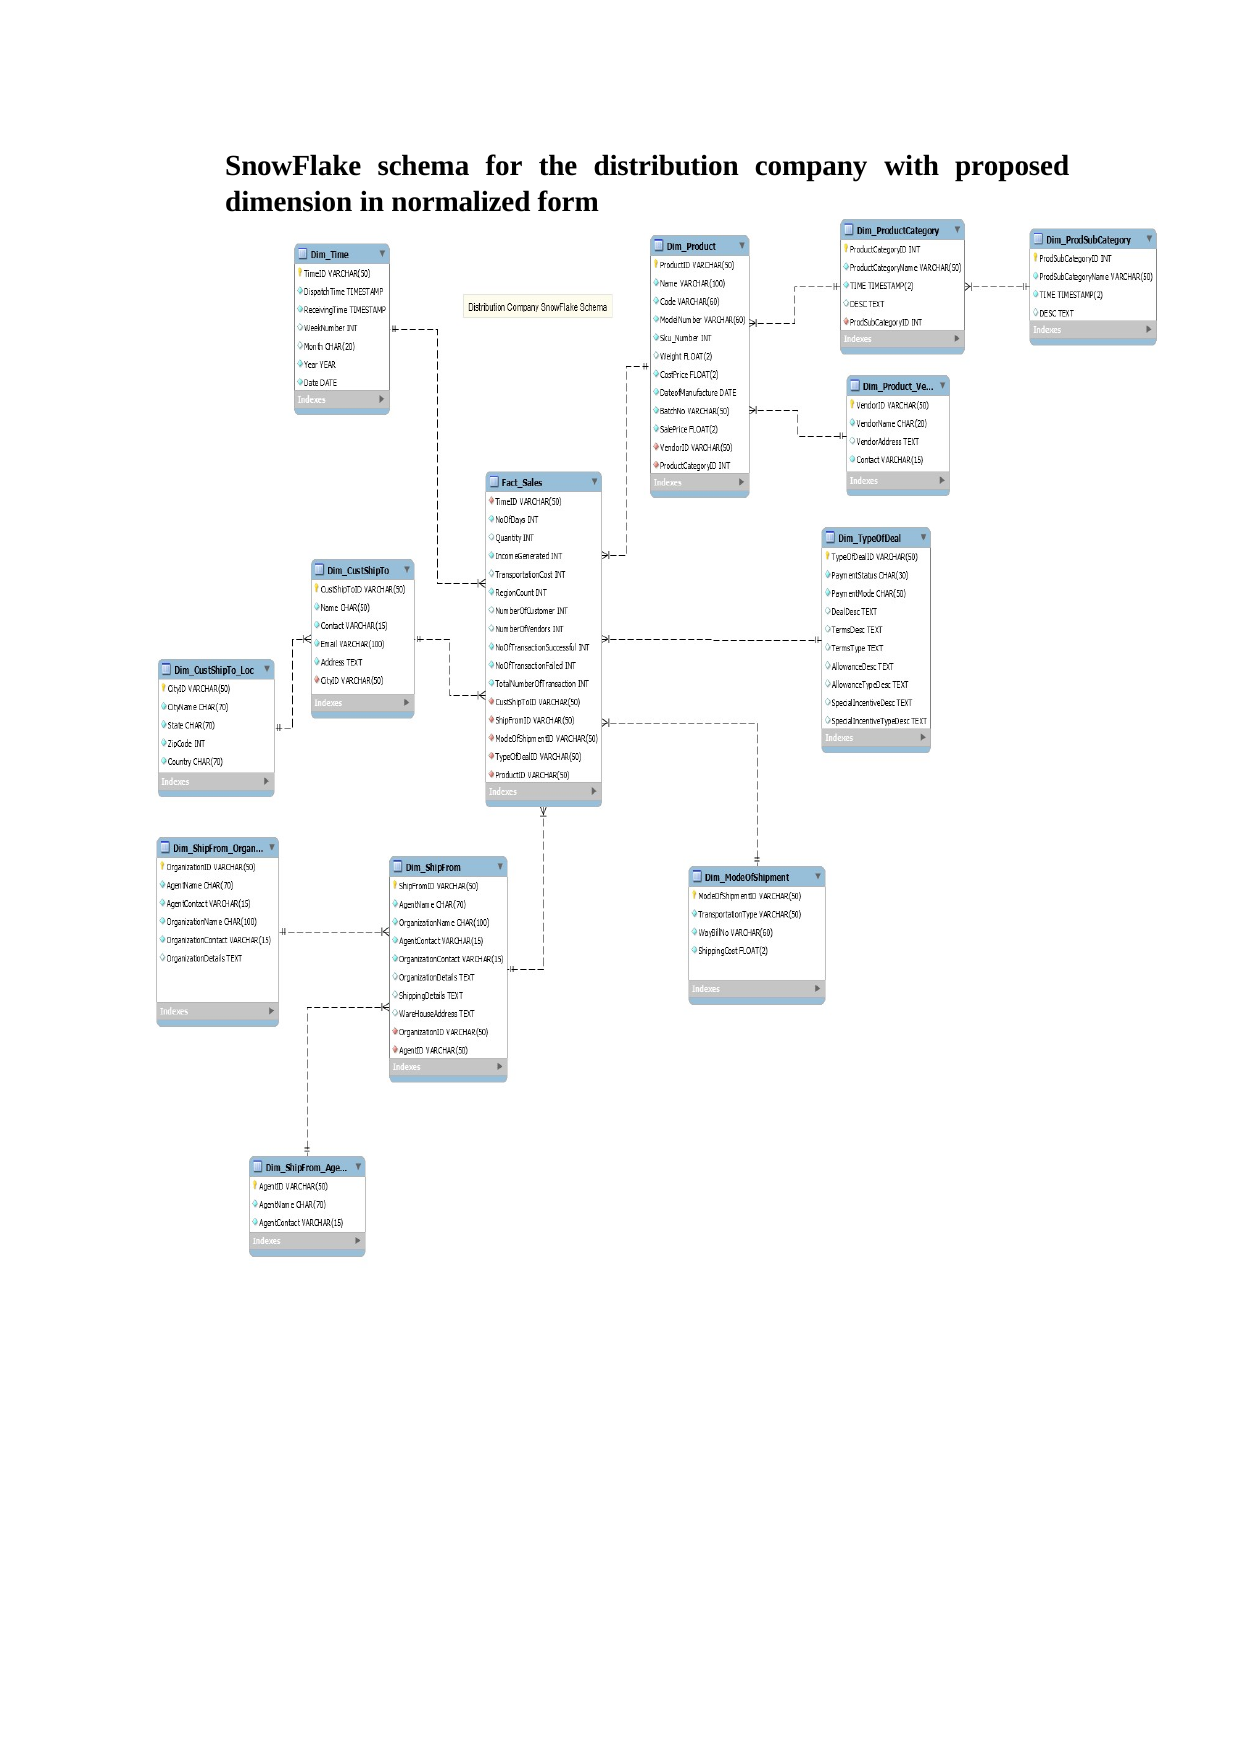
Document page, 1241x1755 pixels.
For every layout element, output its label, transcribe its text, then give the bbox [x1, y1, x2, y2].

text SnowFlake schema for the distribution company with proposed dimension in normalized form [225, 148, 1091, 217]
picture [150, 219, 1162, 1272]
